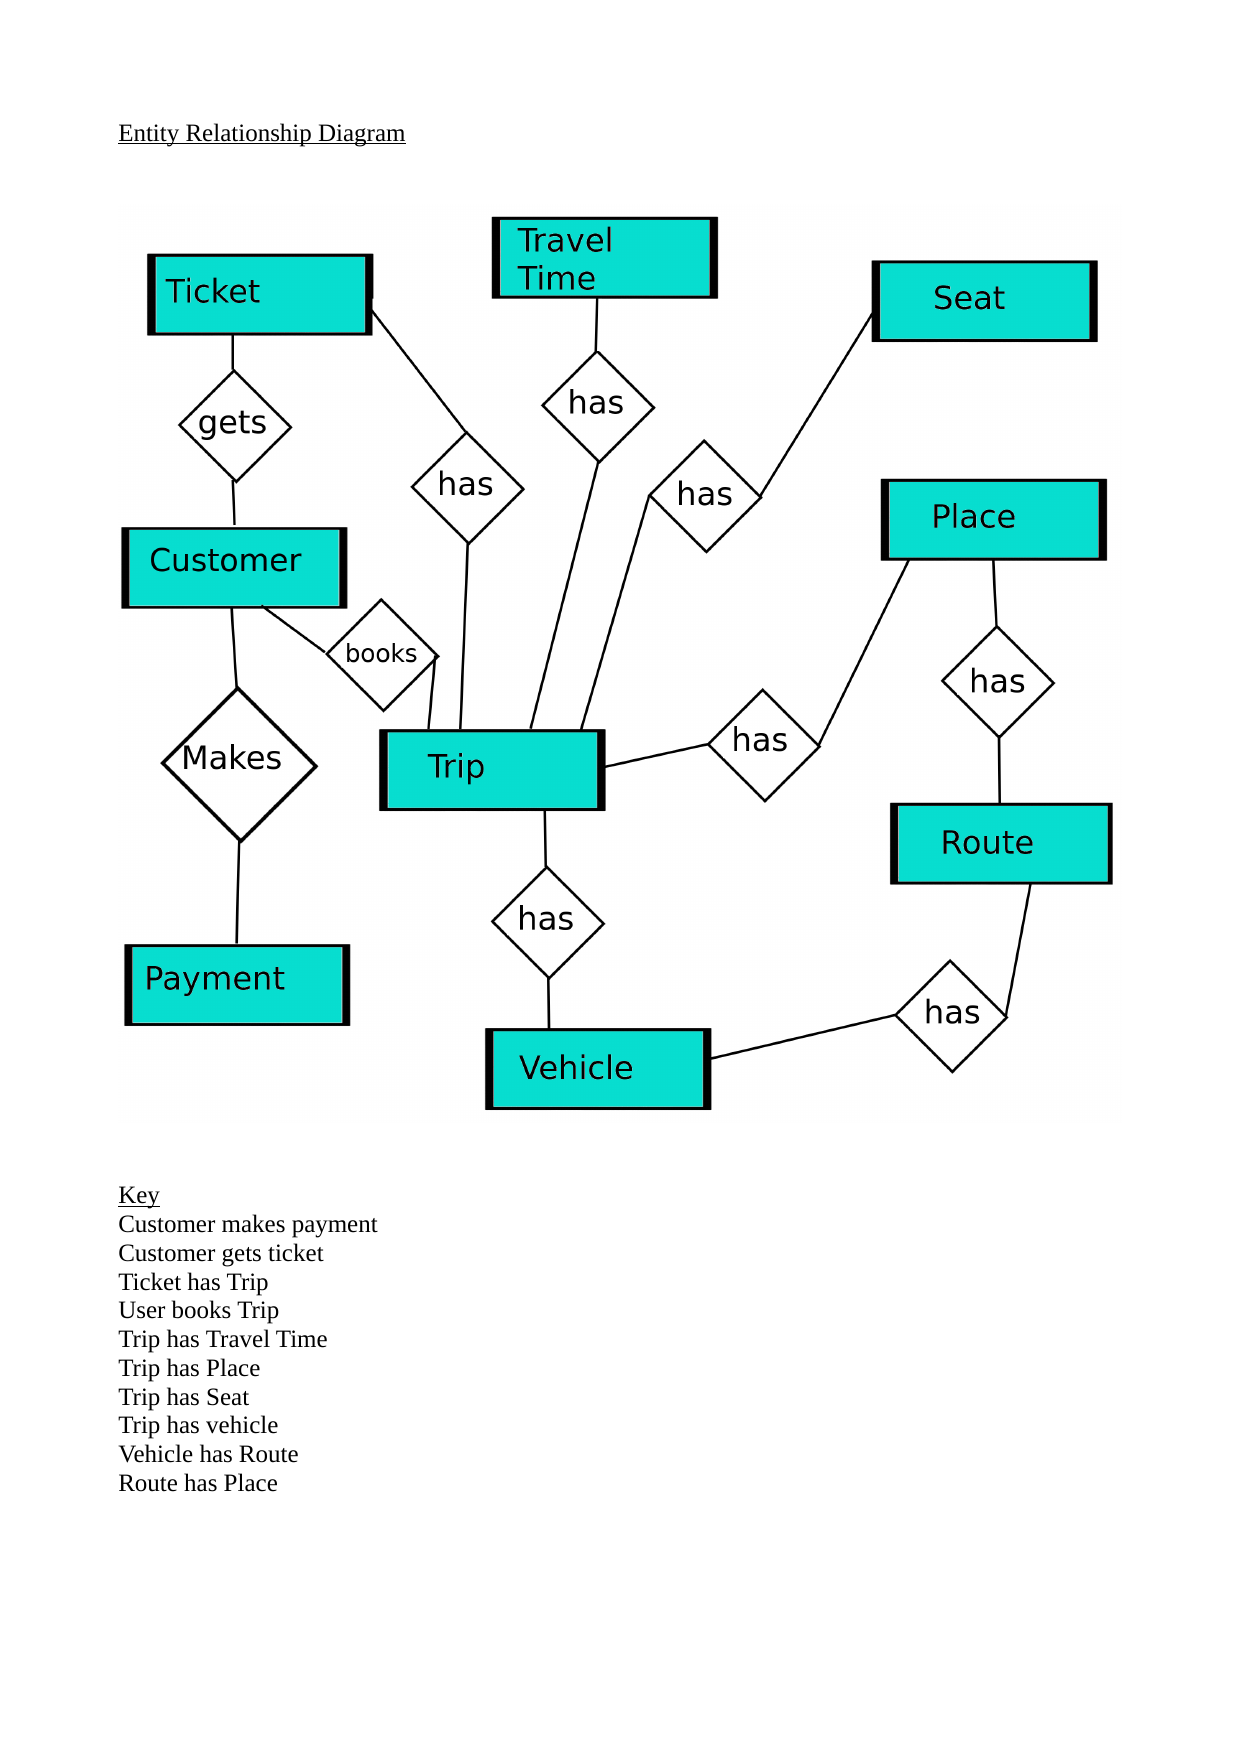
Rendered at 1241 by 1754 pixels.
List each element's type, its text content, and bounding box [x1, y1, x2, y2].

text Key [118, 1181, 1122, 1209]
text Customer gets ticket [118, 1238, 1122, 1267]
text Ticket has Trip [118, 1267, 1122, 1296]
text Trip has vehicle [118, 1411, 1122, 1439]
text Trip has Seat [118, 1382, 1122, 1411]
text User books Trip [118, 1296, 1122, 1324]
picture [118, 204, 1123, 1123]
text Trip has Travel Time [118, 1324, 1122, 1353]
text Entity Relationship Diagram [118, 118, 1122, 147]
text Trip has Place [118, 1353, 1122, 1382]
text Vehicle has Route [118, 1439, 1122, 1468]
text Route has Place [118, 1468, 1122, 1497]
text Customer makes payment [118, 1209, 1122, 1238]
